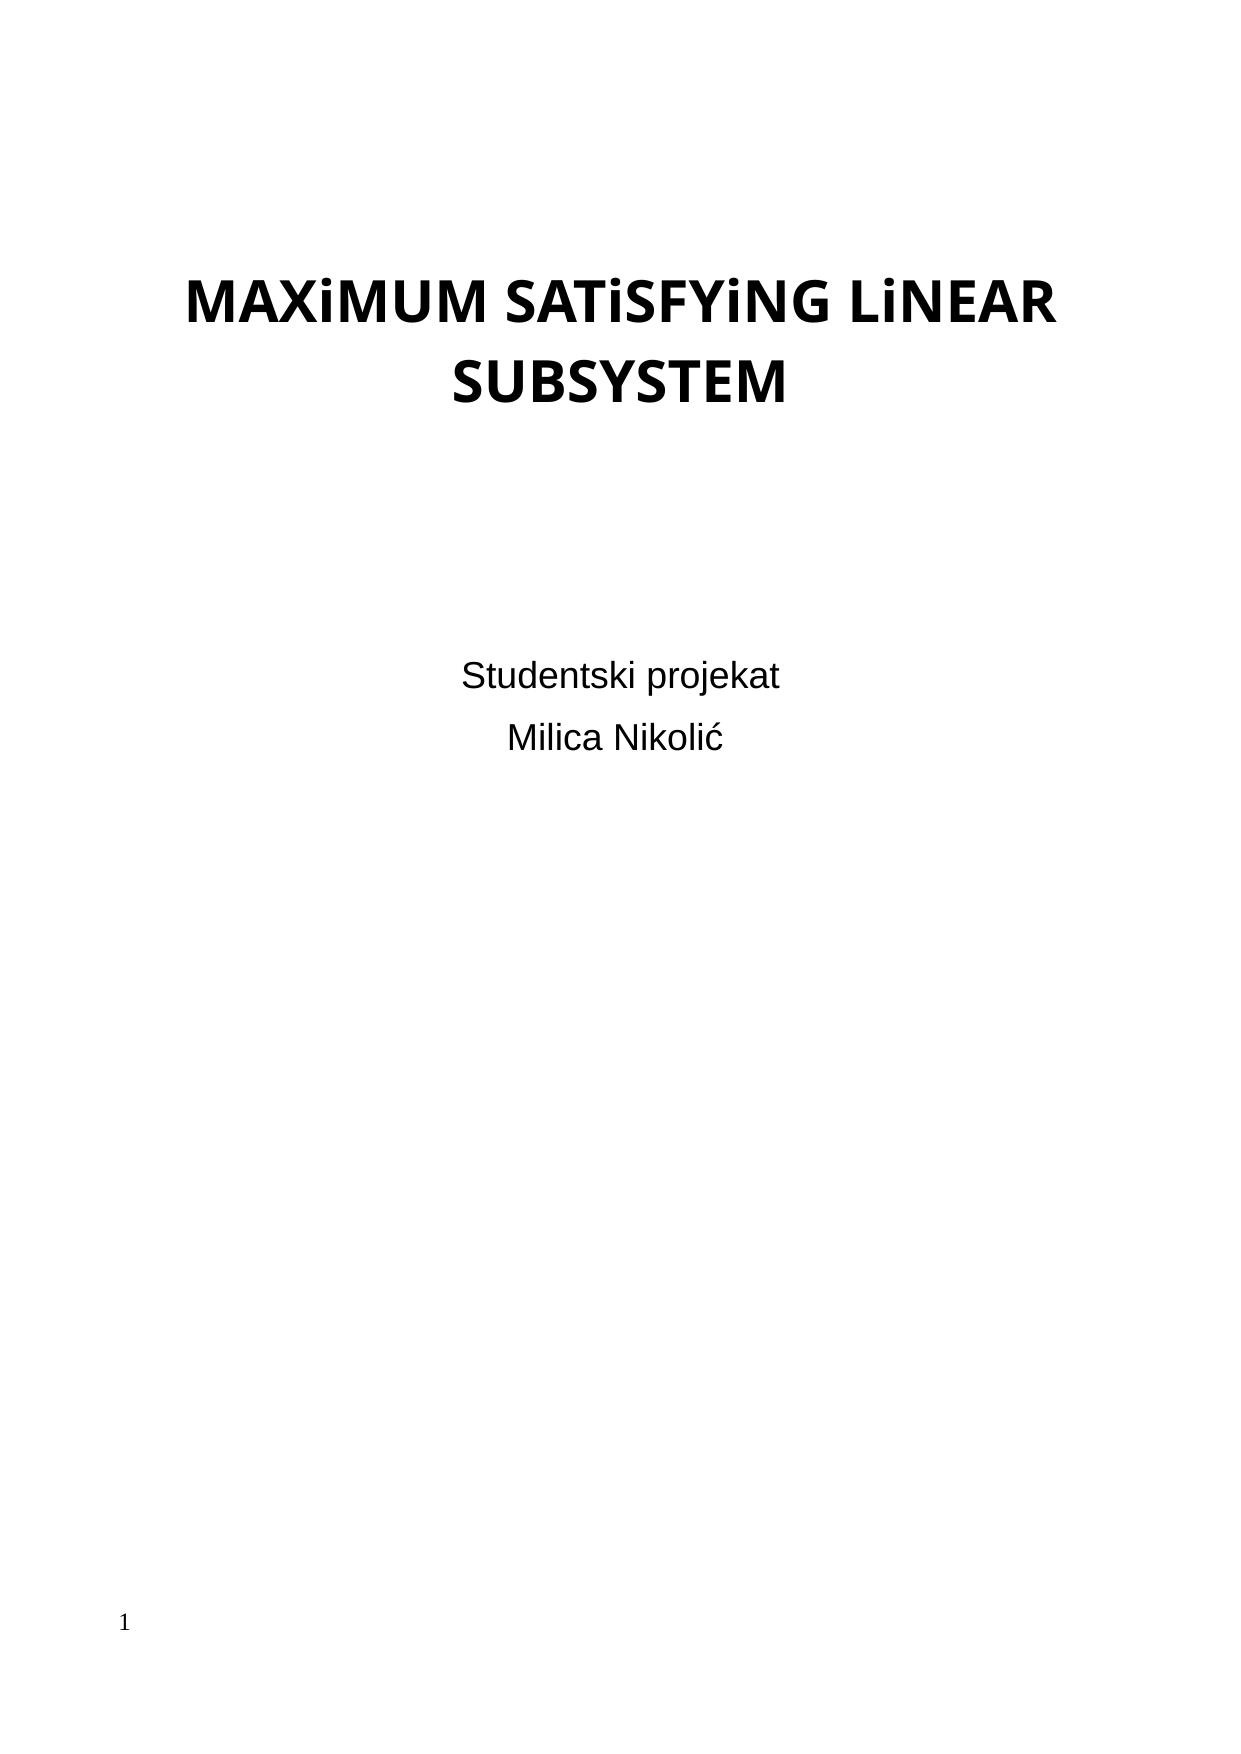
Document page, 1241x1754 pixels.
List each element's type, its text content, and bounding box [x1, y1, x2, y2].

title MAXiMUM SATiSFYiNG LiNEAR SUBSYSTEM [118, 260, 1122, 419]
subtitle Milica Nikolić [118, 715, 1122, 758]
subtitle Studentski projekat [118, 653, 1122, 696]
